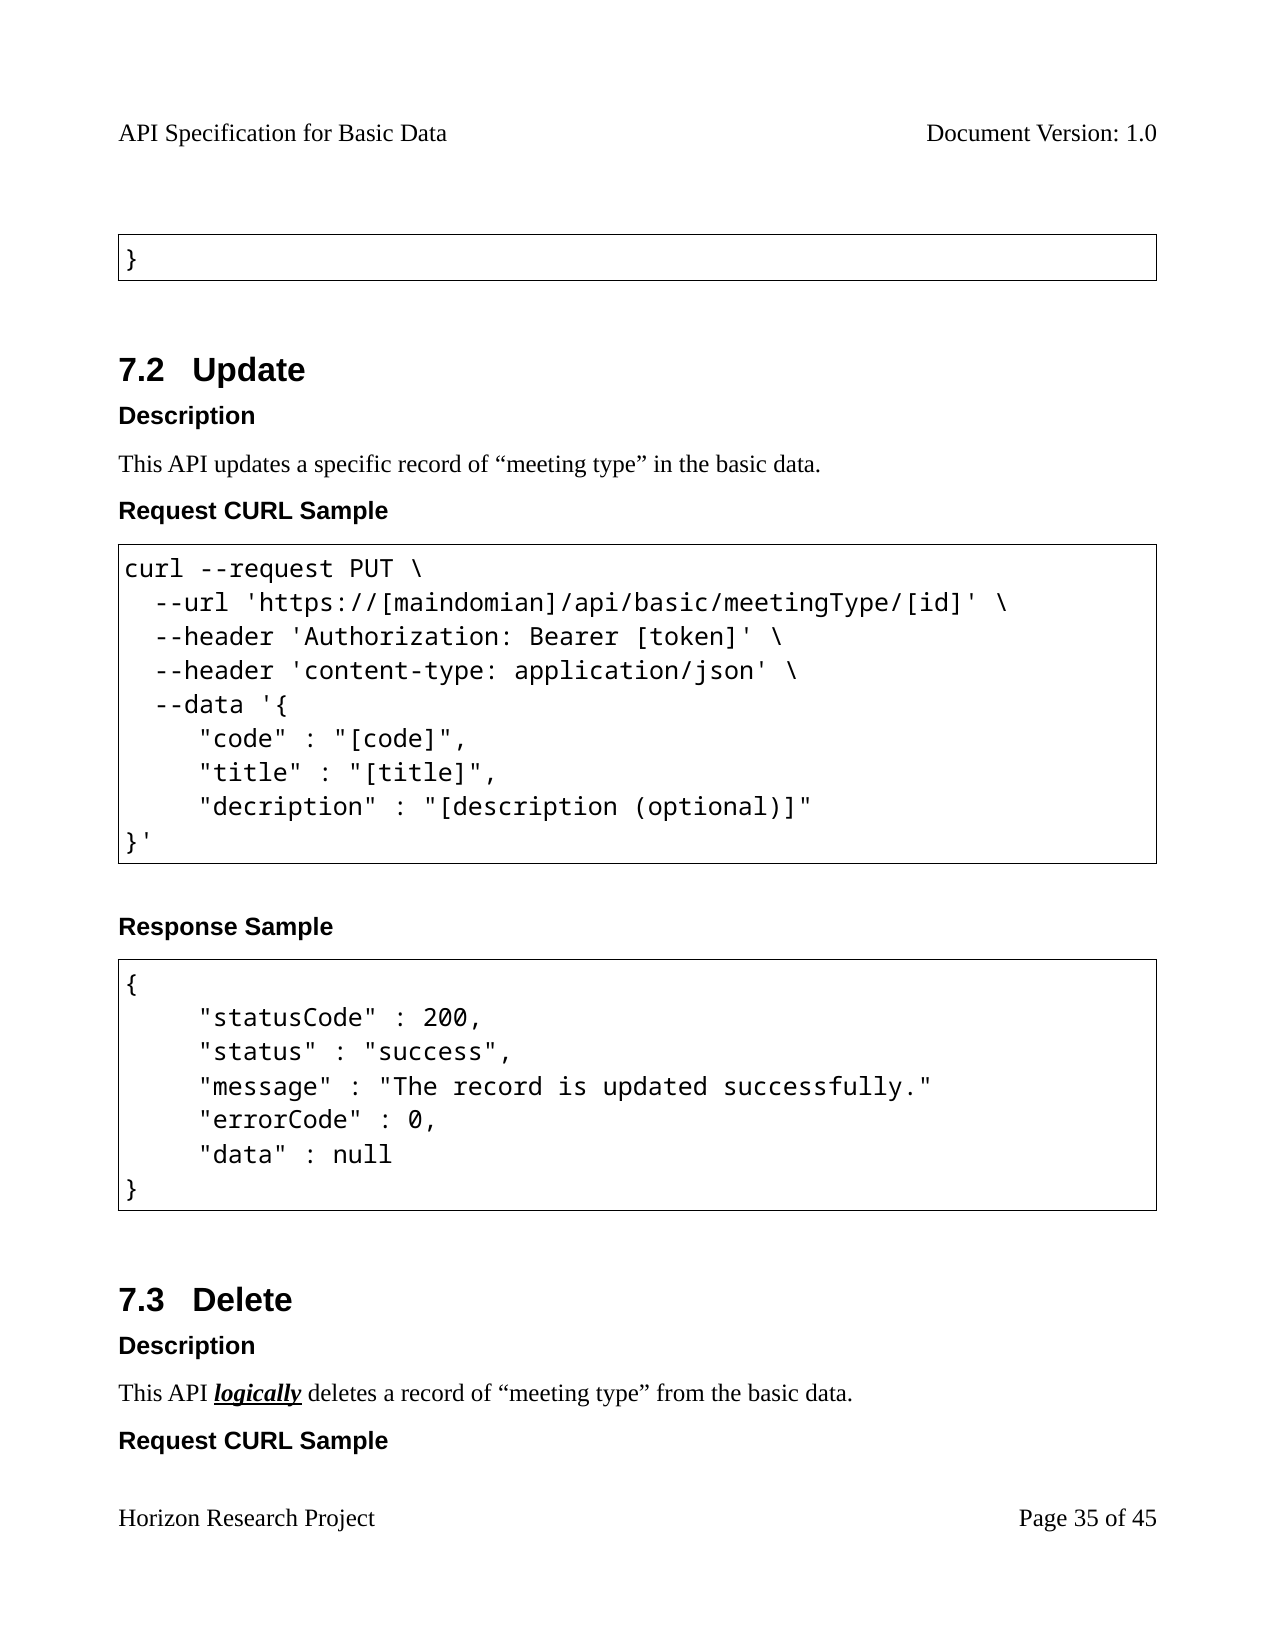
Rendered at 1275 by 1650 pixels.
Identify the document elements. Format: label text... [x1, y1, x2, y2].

subtitle Update [118, 350, 1157, 388]
text Description [118, 1331, 1157, 1359]
text Description [118, 401, 1157, 430]
table_header } [119, 235, 1156, 280]
text This API updates a specific record of “meeting type” in the basic data. [118, 449, 1157, 477]
table_header curl --request PUT \ --url 'https://[maindomian]/api/basic/meetingType/[id]' \ --header 'Authorization: Bearer [token]' \ --header 'content-type: application/json' \ --data '{ "code" : "[code]", "title" : "[title]", "decription" : "[description (optional)]" }' [119, 545, 1156, 863]
subtitle Delete [118, 1279, 1157, 1318]
text This API logically deletes a record of “meeting type” from the basic data. [118, 1378, 1157, 1407]
text Request CURL Sample [118, 496, 1157, 525]
text Request CURL Sample [118, 1426, 1157, 1455]
table_header { "statusCode" : 200, "status" : "success", "message" : "The record is updated successfully." "errorCode" : 0, "data" : null } [119, 960, 1156, 1210]
text Response Sample [118, 912, 1157, 940]
